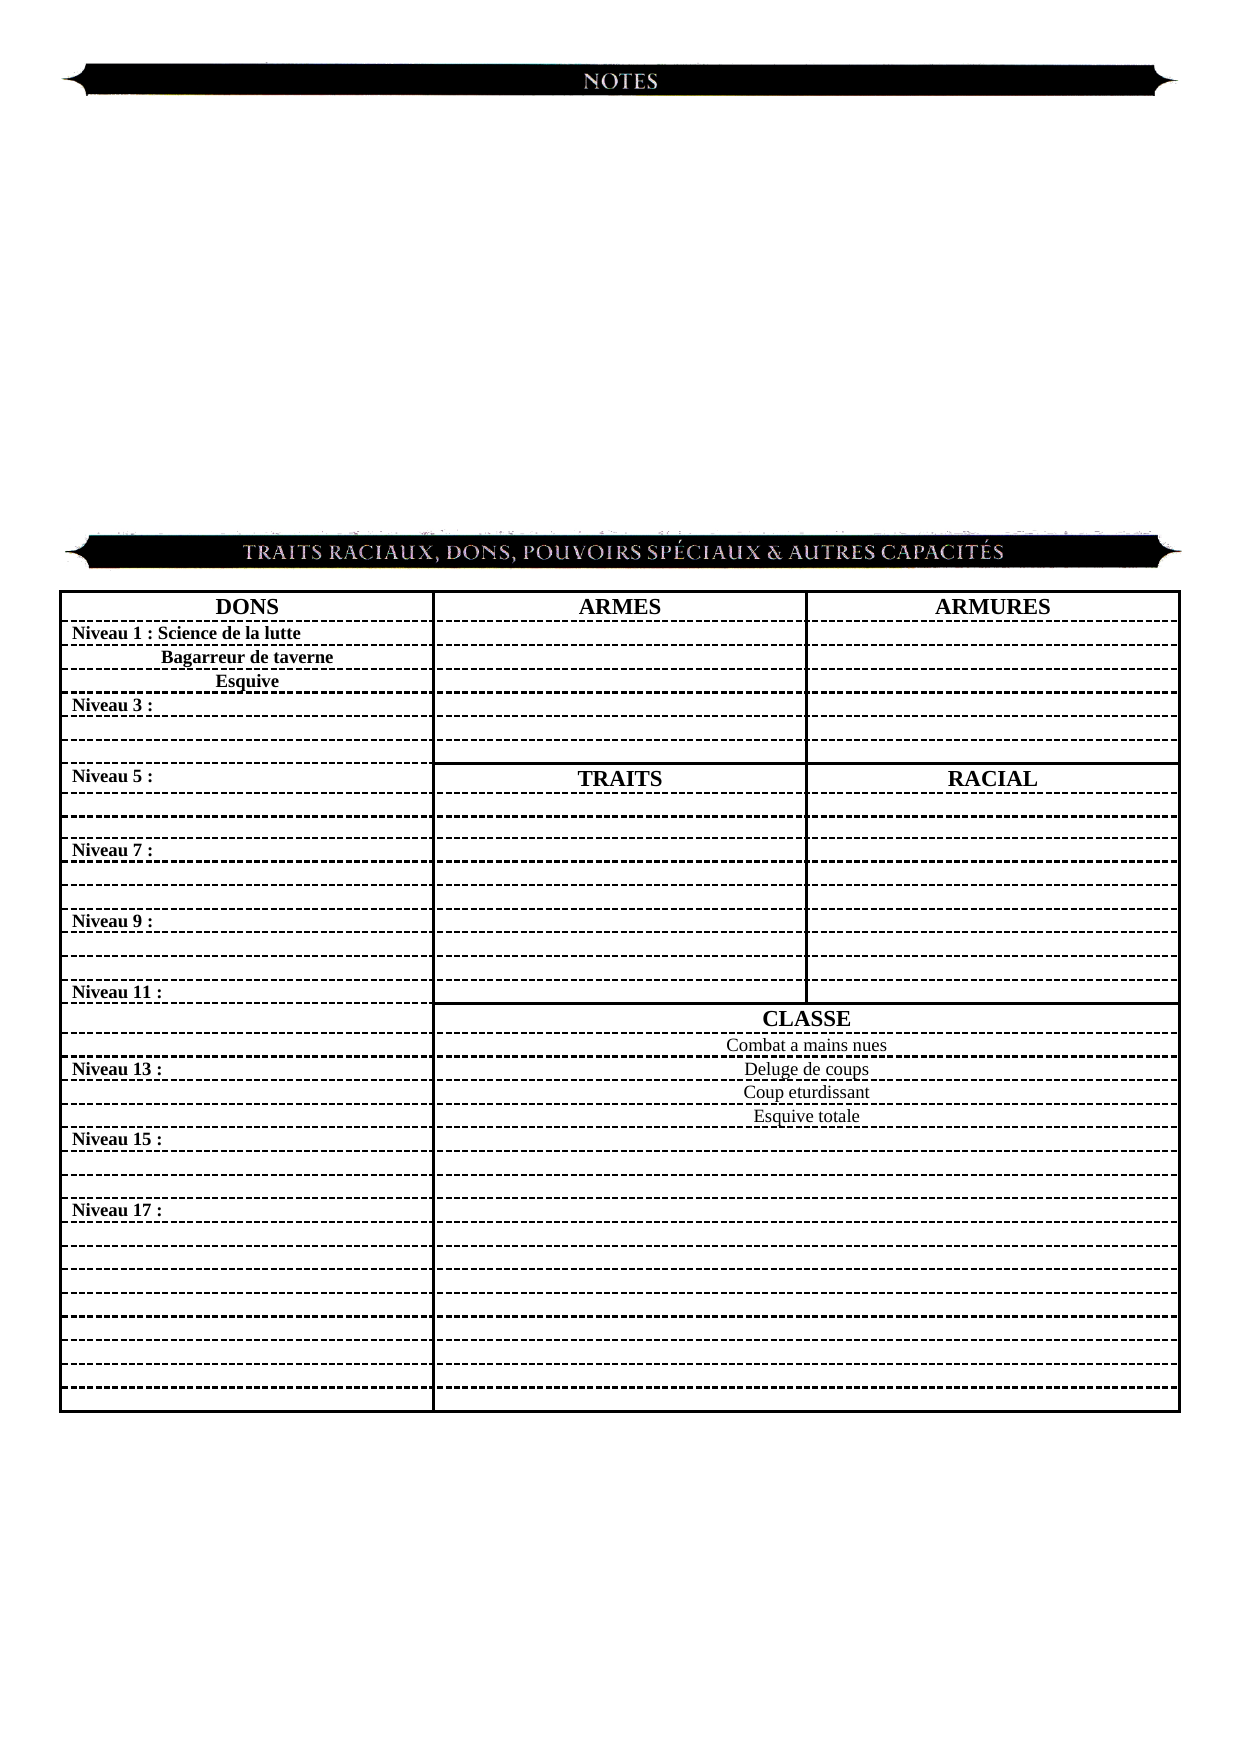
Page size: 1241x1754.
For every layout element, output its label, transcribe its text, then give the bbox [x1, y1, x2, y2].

table_cell [62, 1363, 432, 1386]
table_cell Niveau 17 : [62, 1197, 432, 1221]
table_cell [62, 1292, 432, 1315]
table_cell [435, 1363, 1178, 1386]
table_cell Niveau 7 : [62, 837, 432, 860]
table_cell [62, 739, 432, 762]
table_cell [435, 739, 805, 762]
table_cell [435, 792, 805, 815]
table_cell Esquive [62, 668, 432, 691]
table_cell Niveau 13 : [62, 1055, 432, 1079]
table_cell [62, 715, 432, 739]
table_cell Niveau 11 : [62, 979, 432, 1002]
table_cell [62, 1174, 432, 1197]
table_cell [435, 1292, 1178, 1315]
table_header ARMURES [808, 593, 1178, 619]
table_cell [808, 668, 1178, 691]
table_cell [62, 1268, 432, 1292]
table_cell Niveau 5 : [62, 762, 432, 792]
table_cell [435, 1315, 1178, 1339]
table_cell [808, 691, 1178, 715]
table_cell [62, 1150, 432, 1173]
picture [59, 59, 1182, 96]
table_cell [62, 860, 432, 884]
table_cell Combat a mains nues [435, 1032, 1178, 1055]
table_cell [808, 620, 1178, 644]
table_cell [62, 1386, 432, 1410]
table_cell [808, 955, 1178, 978]
table_cell [435, 1245, 1178, 1268]
table_header ARMES [435, 593, 805, 619]
table_cell [808, 715, 1178, 739]
table_cell [62, 1339, 432, 1363]
table_header DONS [62, 593, 432, 619]
table_cell [435, 1197, 1178, 1221]
table_cell [808, 931, 1178, 955]
table_cell [808, 815, 1178, 837]
table_cell [435, 815, 805, 837]
table_cell [435, 1174, 1178, 1197]
table_cell CLASSE [435, 1005, 1178, 1032]
table_cell Niveau 3 : [62, 691, 432, 715]
table_cell [62, 955, 432, 978]
table_cell [808, 884, 1178, 908]
table_cell [62, 884, 432, 908]
table_cell [62, 815, 432, 837]
table_cell [435, 644, 805, 668]
table_cell [808, 979, 1178, 1002]
table_cell Coup eturdissant [435, 1079, 1178, 1103]
table_cell [435, 1386, 1178, 1410]
table_cell [808, 644, 1178, 668]
table_cell Niveau 9 : [62, 908, 432, 931]
table_cell [62, 931, 432, 955]
table_cell [435, 860, 805, 884]
table_cell Niveau 1 : Science de la lutte [62, 620, 432, 644]
table_cell [808, 837, 1178, 860]
table_cell RACIAL [808, 765, 1178, 792]
table_cell [808, 792, 1178, 815]
table_cell [62, 1103, 432, 1126]
table_cell [62, 1221, 432, 1244]
table_cell [808, 908, 1178, 931]
table_cell [435, 1221, 1178, 1244]
table_cell [62, 1002, 432, 1032]
table_cell [435, 979, 805, 1002]
table_cell [62, 792, 432, 815]
table_cell [62, 1032, 432, 1055]
table_cell [808, 860, 1178, 884]
table_cell [435, 955, 805, 978]
table_cell [62, 1079, 432, 1103]
table_cell [808, 739, 1178, 762]
table_cell [435, 620, 805, 644]
table_cell [435, 931, 805, 955]
table_cell [435, 691, 805, 715]
table_cell [435, 1339, 1178, 1363]
table_cell [435, 668, 805, 691]
table_cell [435, 837, 805, 860]
table_cell Bagarreur de taverne [62, 644, 432, 668]
table_cell Niveau 15 : [62, 1126, 432, 1150]
table_cell Esquive totale [435, 1103, 1178, 1126]
table_cell [435, 1150, 1178, 1173]
table_cell [435, 1126, 1178, 1150]
table_cell [435, 1268, 1178, 1292]
table_cell [435, 908, 805, 931]
table_cell [62, 1245, 432, 1268]
table_cell TRAITS [435, 765, 805, 792]
table_cell Deluge de coups [435, 1055, 1178, 1079]
picture [59, 528, 1184, 571]
table_cell [435, 715, 805, 739]
table_cell [435, 884, 805, 908]
table_cell [62, 1315, 432, 1339]
